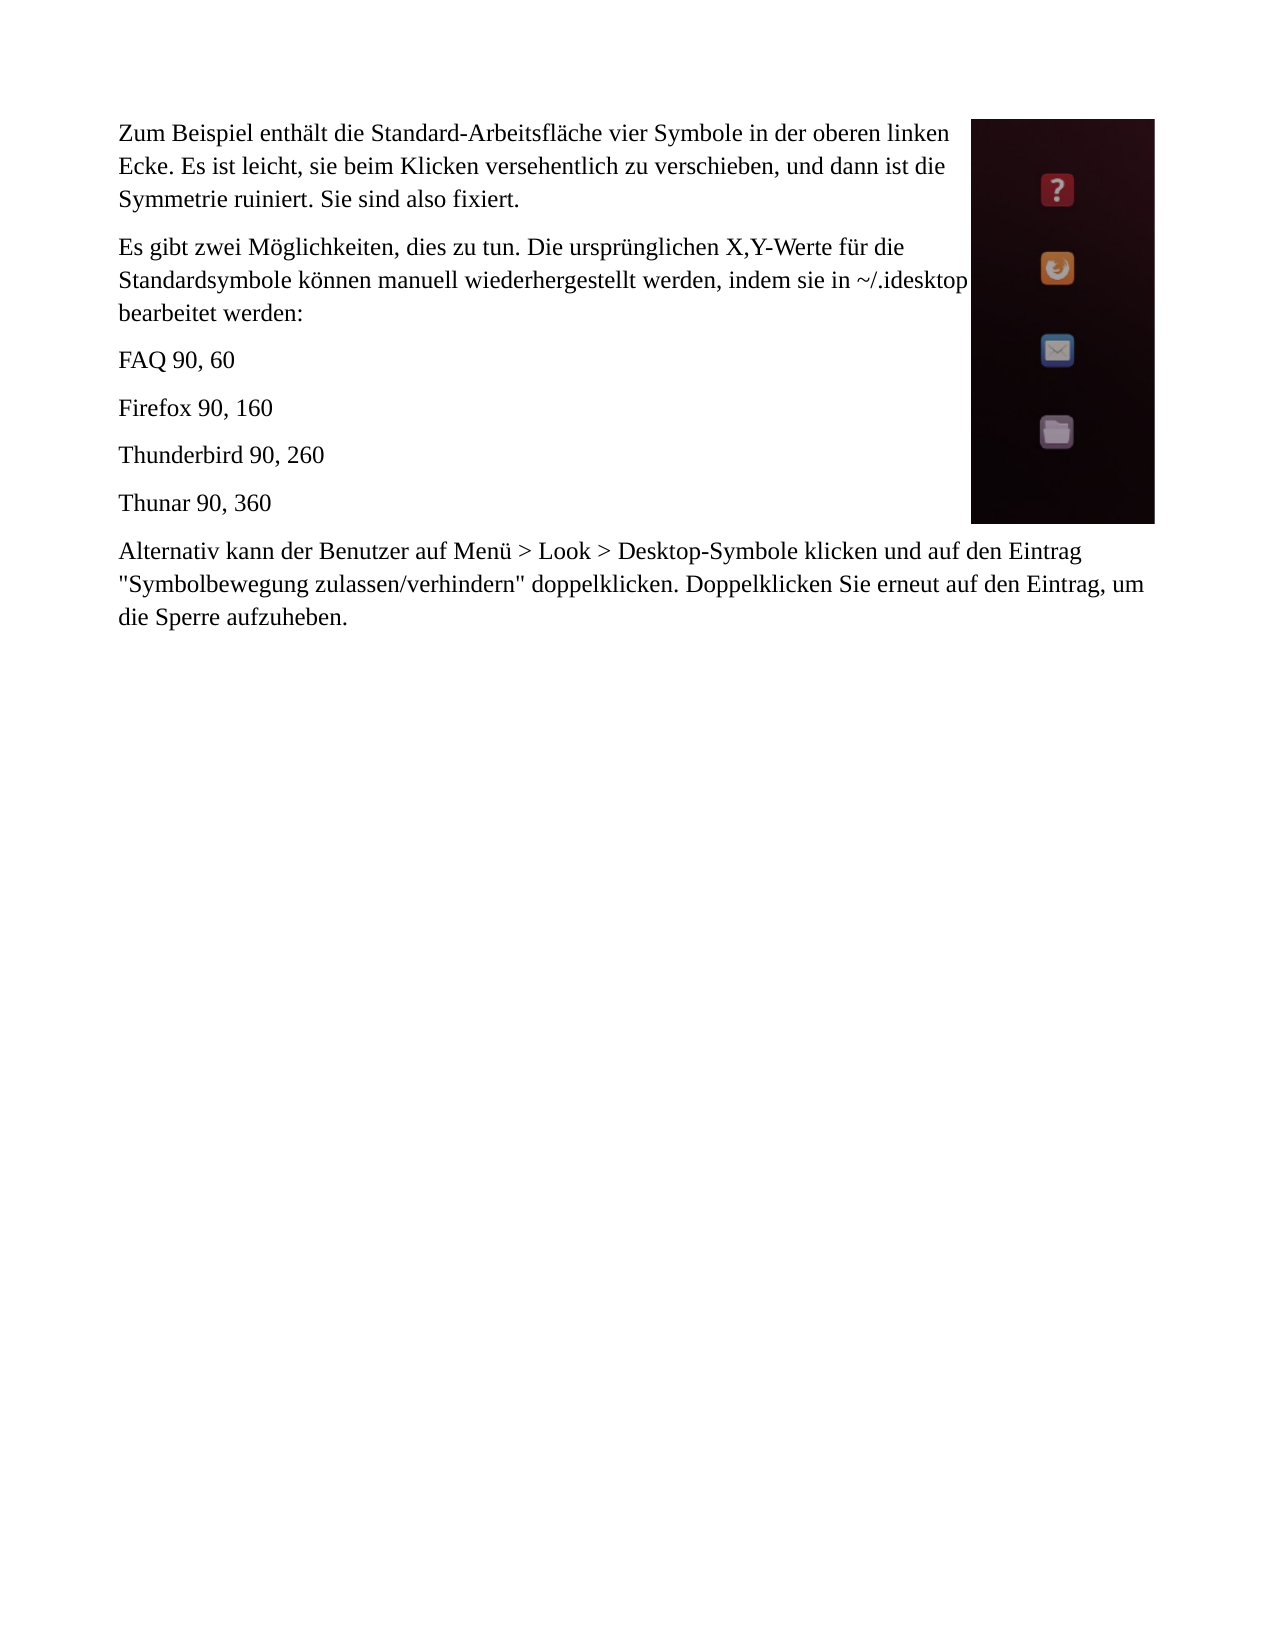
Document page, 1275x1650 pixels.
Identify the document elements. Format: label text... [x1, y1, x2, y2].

text FAQ 90, 60 [118, 345, 971, 374]
text Thunar 90, 360 [118, 488, 971, 517]
text Zum Beispiel enthält die Standard-Arbeitsfläche vier Symbole in der oberen linken Ecke. Es ist leicht, sie beim Klicken versehentlich zu verschieben, und dann ist die Symmetrie ruiniert. Sie sind also fixiert. [118, 118, 1157, 213]
picture [971, 119, 1156, 524]
text Alternativ kann der Benutzer auf Menü > Look > Desktop-Symbole klicken und auf den Eintrag "Symbolbewegung zulassen/verhindern" doppelklicken. Doppelklicken Sie erneut auf den Eintrag, um die Sperre aufzuheben. [118, 536, 1157, 631]
text Thunderbird 90, 260 [118, 441, 971, 469]
text Es gibt zwei Möglichkeiten, dies zu tun. Die ursprünglichen X,Y-Werte für die Standardsymbole können manuell wiederhergestellt werden, indem sie in ~/.idesktop bearbeitet werden: [118, 232, 971, 327]
text Firefox 90, 160 [118, 393, 971, 422]
